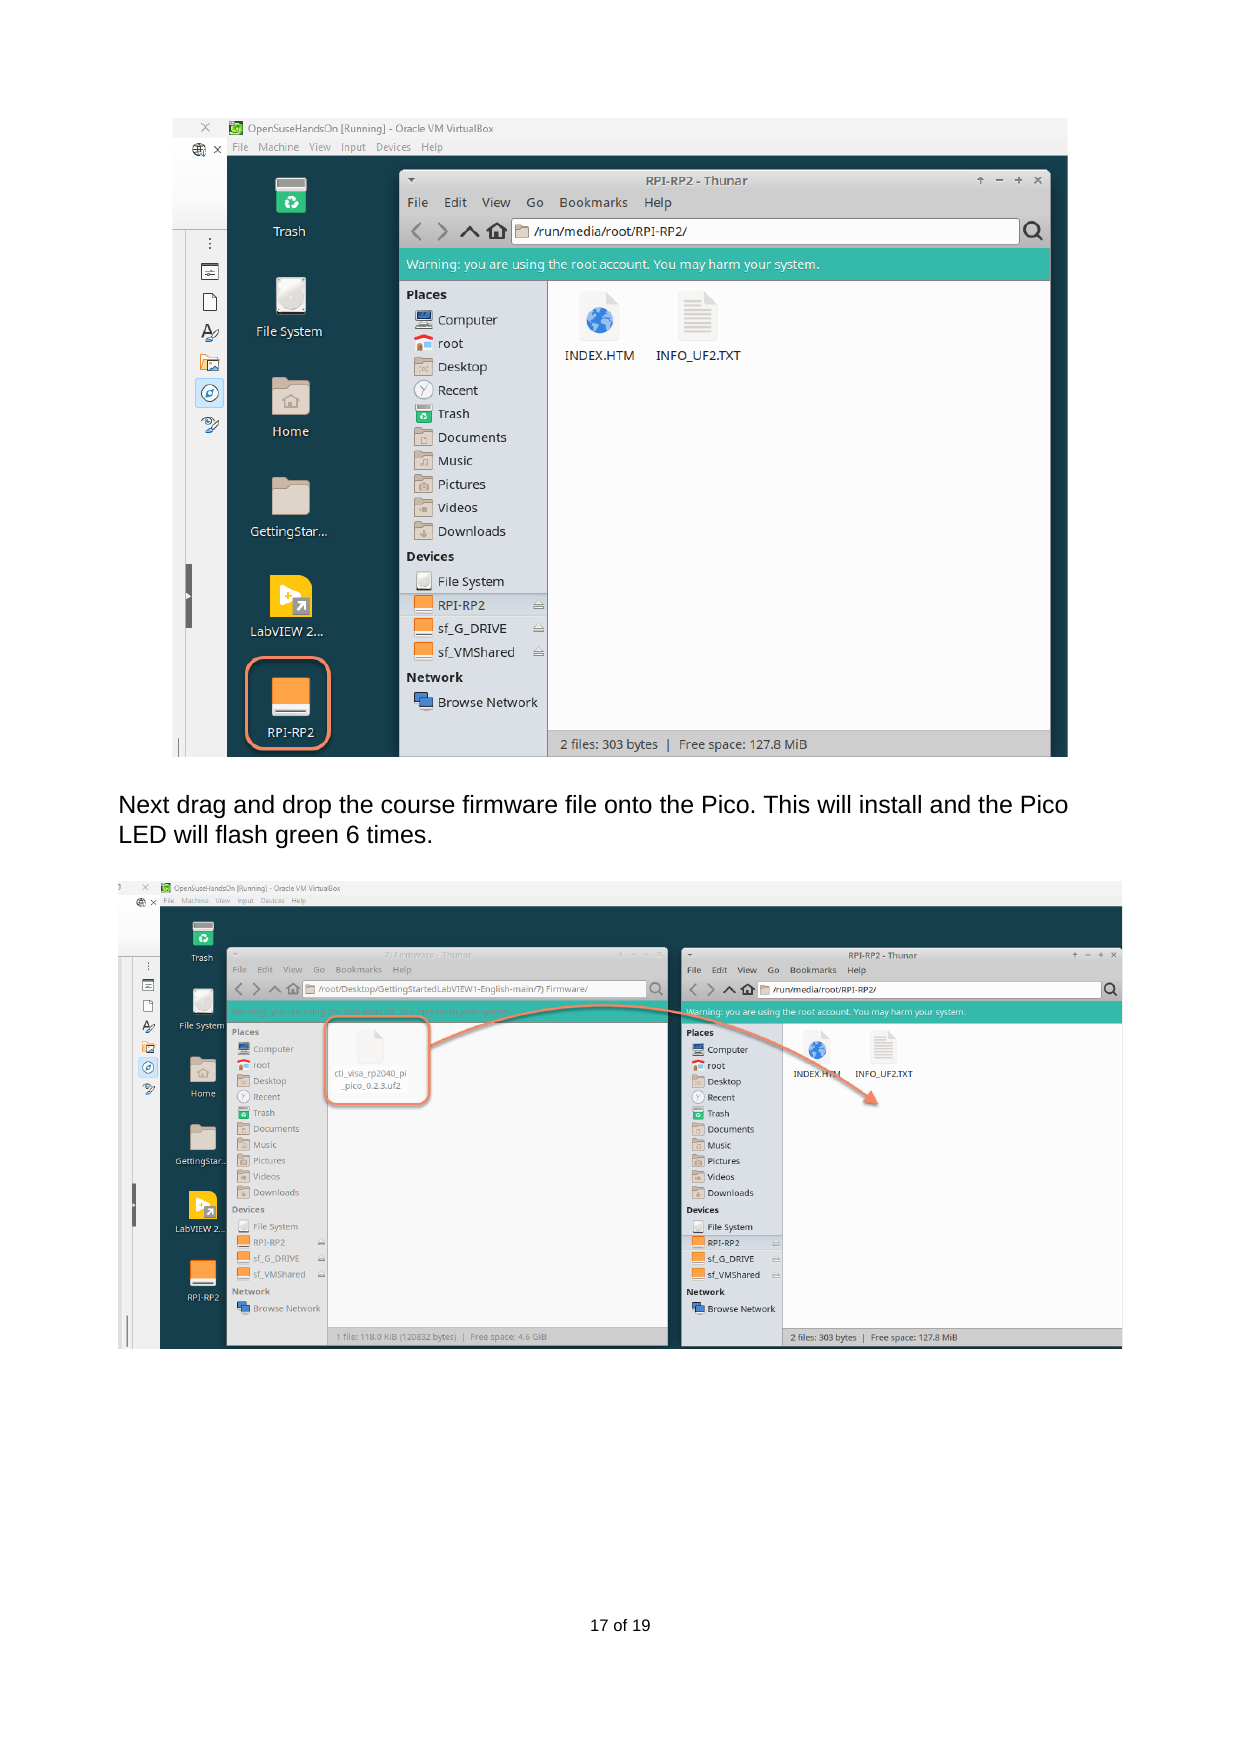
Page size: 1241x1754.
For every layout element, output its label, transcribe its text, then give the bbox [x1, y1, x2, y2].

text Next drag and drop the course firmware file onto the Pico. This will install and the Pico LED will flash green 6 times. [118, 790, 1122, 849]
picture [118, 881, 1123, 1349]
picture [172, 118, 1068, 757]
